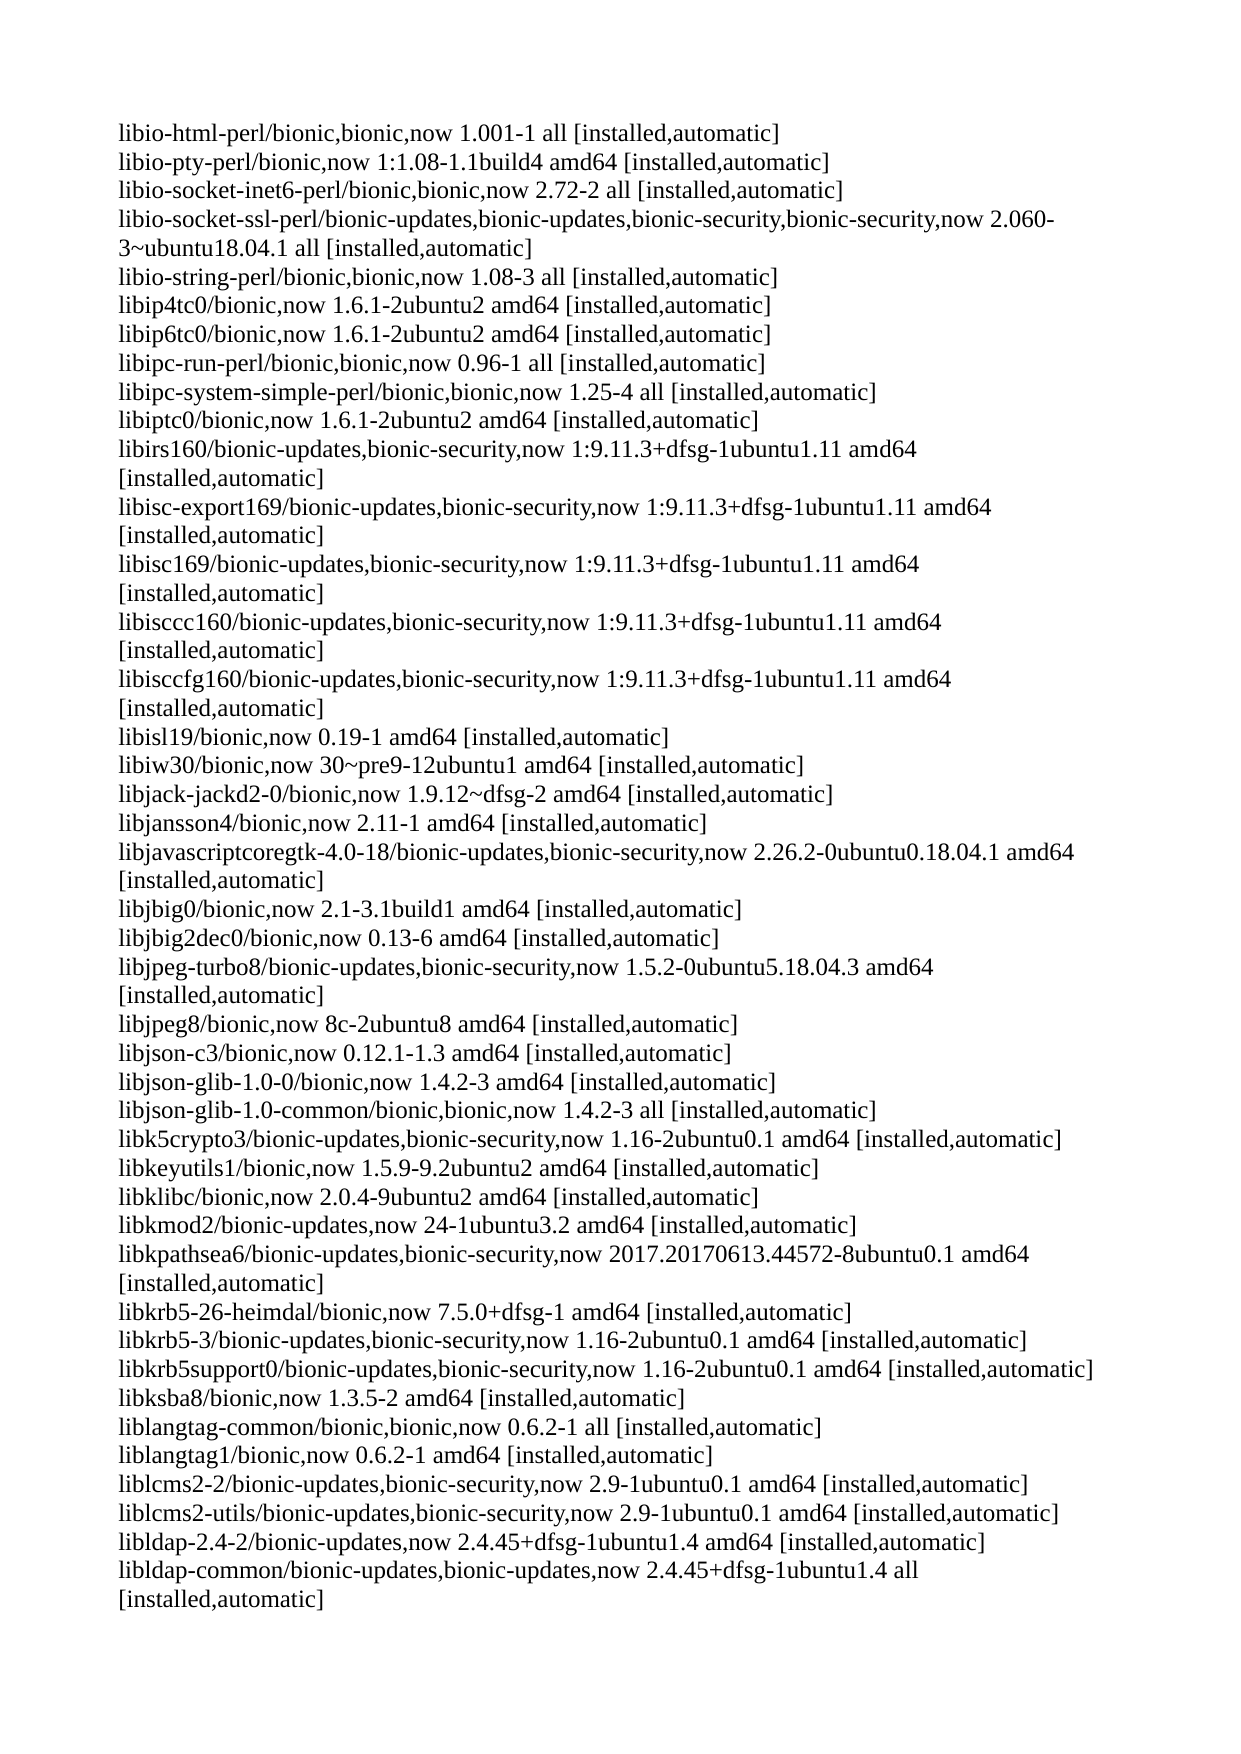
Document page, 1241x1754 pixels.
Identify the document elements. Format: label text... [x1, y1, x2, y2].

text liblcms2-utils/bionic-updates,bionic-security,now 2.9-1ubuntu0.1 amd64 [installed,automatic] [118, 1498, 1122, 1527]
text libjbig0/bionic,now 2.1-3.1build1 amd64 [installed,automatic] [118, 894, 1122, 923]
text libio-socket-ssl-perl/bionic-updates,bionic-updates,bionic-security,bionic-security,now 2.060-3~ubuntu18.04.1 all [installed,automatic] [118, 204, 1122, 262]
text libkrb5-26-heimdal/bionic,now 7.5.0+dfsg-1 amd64 [installed,automatic] [118, 1297, 1122, 1326]
text liblangtag1/bionic,now 0.6.2-1 amd64 [installed,automatic] [118, 1441, 1122, 1469]
text libjpeg-turbo8/bionic-updates,bionic-security,now 1.5.2-0ubuntu5.18.04.3 amd64 [installed,automatic] [118, 952, 1122, 1009]
text libio-html-perl/bionic,bionic,now 1.001-1 all [installed,automatic] [118, 118, 1122, 147]
text libkpathsea6/bionic-updates,bionic-security,now 2017.20170613.44572-8ubuntu0.1 amd64 [installed,automatic] [118, 1239, 1122, 1297]
text libkrb5-3/bionic-updates,bionic-security,now 1.16-2ubuntu0.1 amd64 [installed,automatic] [118, 1326, 1122, 1354]
text libio-pty-perl/bionic,now 1:1.08-1.1build4 amd64 [installed,automatic] [118, 147, 1122, 176]
text libjson-glib-1.0-common/bionic,bionic,now 1.4.2-3 all [installed,automatic] [118, 1096, 1122, 1124]
text liblangtag-common/bionic,bionic,now 0.6.2-1 all [installed,automatic] [118, 1412, 1122, 1441]
text libisccfg160/bionic-updates,bionic-security,now 1:9.11.3+dfsg-1ubuntu1.11 amd64 [installed,automatic] [118, 664, 1122, 722]
text libjansson4/bionic,now 2.11-1 amd64 [installed,automatic] [118, 808, 1122, 837]
text libklibc/bionic,now 2.0.4-9ubuntu2 amd64 [installed,automatic] [118, 1182, 1122, 1211]
text libio-string-perl/bionic,bionic,now 1.08-3 all [installed,automatic] [118, 262, 1122, 291]
text libio-socket-inet6-perl/bionic,bionic,now 2.72-2 all [installed,automatic] [118, 176, 1122, 204]
text libk5crypto3/bionic-updates,bionic-security,now 1.16-2ubuntu0.1 amd64 [installed,automatic] [118, 1124, 1122, 1153]
text libjbig2dec0/bionic,now 0.13-6 amd64 [installed,automatic] [118, 923, 1122, 952]
text libkmod2/bionic-updates,now 24-1ubuntu3.2 amd64 [installed,automatic] [118, 1211, 1122, 1239]
text liblcms2-2/bionic-updates,bionic-security,now 2.9-1ubuntu0.1 amd64 [installed,automatic] [118, 1469, 1122, 1498]
text libipc-run-perl/bionic,bionic,now 0.96-1 all [installed,automatic] [118, 348, 1122, 377]
text libldap-2.4-2/bionic-updates,now 2.4.45+dfsg-1ubuntu1.4 amd64 [installed,automatic] [118, 1527, 1122, 1556]
text libipc-system-simple-perl/bionic,bionic,now 1.25-4 all [installed,automatic] [118, 377, 1122, 406]
text libksba8/bionic,now 1.3.5-2 amd64 [installed,automatic] [118, 1383, 1122, 1412]
text libjavascriptcoregtk-4.0-18/bionic-updates,bionic-security,now 2.26.2-0ubuntu0.18.04.1 amd64 [installed,automatic] [118, 837, 1122, 894]
text libisc-export169/bionic-updates,bionic-security,now 1:9.11.3+dfsg-1ubuntu1.11 amd64 [installed,automatic] [118, 492, 1122, 549]
text libjack-jackd2-0/bionic,now 1.9.12~dfsg-2 amd64 [installed,automatic] [118, 779, 1122, 808]
text libiw30/bionic,now 30~pre9-12ubuntu1 amd64 [installed,automatic] [118, 751, 1122, 779]
text libkrb5support0/bionic-updates,bionic-security,now 1.16-2ubuntu0.1 amd64 [installed,automatic] [118, 1354, 1122, 1383]
text libjson-c3/bionic,now 0.12.1-1.3 amd64 [installed,automatic] [118, 1038, 1122, 1067]
text libirs160/bionic-updates,bionic-security,now 1:9.11.3+dfsg-1ubuntu1.11 amd64 [installed,automatic] [118, 434, 1122, 492]
text libip4tc0/bionic,now 1.6.1-2ubuntu2 amd64 [installed,automatic] [118, 291, 1122, 319]
text libisc169/bionic-updates,bionic-security,now 1:9.11.3+dfsg-1ubuntu1.11 amd64 [installed,automatic] [118, 549, 1122, 607]
text libjson-glib-1.0-0/bionic,now 1.4.2-3 amd64 [installed,automatic] [118, 1067, 1122, 1096]
text libiptc0/bionic,now 1.6.1-2ubuntu2 amd64 [installed,automatic] [118, 406, 1122, 434]
text libisl19/bionic,now 0.19-1 amd64 [installed,automatic] [118, 722, 1122, 751]
text libisccc160/bionic-updates,bionic-security,now 1:9.11.3+dfsg-1ubuntu1.11 amd64 [installed,automatic] [118, 607, 1122, 664]
text libldap-common/bionic-updates,bionic-updates,now 2.4.45+dfsg-1ubuntu1.4 all [installed,automatic] [118, 1556, 1122, 1613]
text libkeyutils1/bionic,now 1.5.9-9.2ubuntu2 amd64 [installed,automatic] [118, 1153, 1122, 1182]
text libjpeg8/bionic,now 8c-2ubuntu8 amd64 [installed,automatic] [118, 1009, 1122, 1038]
text libip6tc0/bionic,now 1.6.1-2ubuntu2 amd64 [installed,automatic] [118, 319, 1122, 348]
